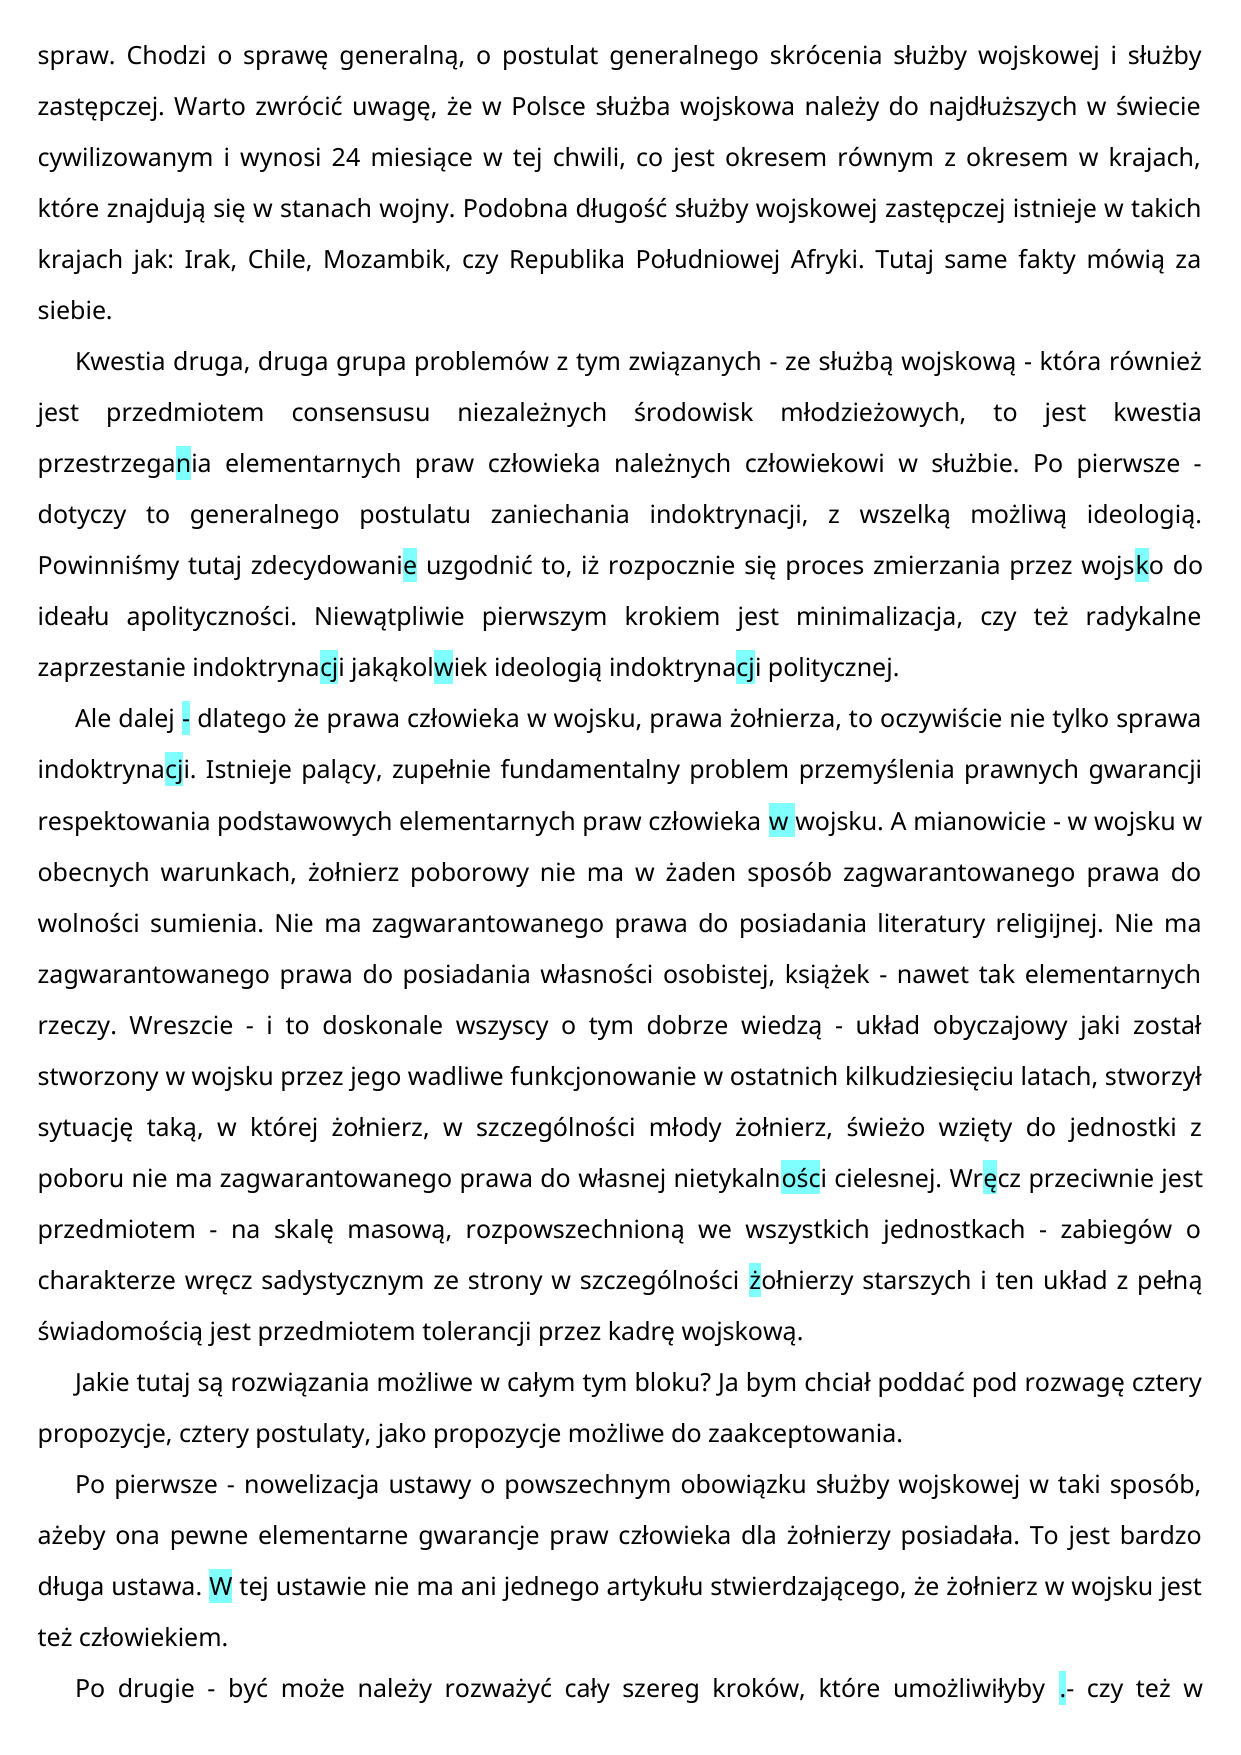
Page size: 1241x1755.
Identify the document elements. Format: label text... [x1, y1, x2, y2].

text Po drugie - być może należy rozważyć cały szereg kroków, które umożliwiłyby .- czy też w [37, 1671, 1203, 1705]
text Ale dalej - dlatego że prawa człowieka w wojsku, prawa żołnierza, to oczywiście nie tylko sprawa indoktrynacji. Istnieje palący, zupełnie fundamentalny problem przemyślenia prawnych gwarancji respektowania podstawowych elementarnych praw człowieka w wojsku. A mianowicie - w wojsku w obecnych warunkach, żołnierz poborowy nie ma w żaden sposób zagwarantowanego prawa do wolności sumienia. Nie ma zagwarantowanego prawa do posiadania literatury religijnej. Nie ma zagwarantowanego prawa do posiadania własności osobistej, książek - nawet tak elementarnych rzeczy. Wreszcie - i to doskonale wszyscy o tym dobrze wiedzą - układ obyczajowy jaki został stworzony w wojsku przez jego wadliwe funkcjonowanie w ostatnich kilkudziesięciu latach, stworzył sytuację taką, w której żołnierz, w szczególności młody żołnierz, świeżo wzięty do jednostki z poboru nie ma zagwarantowanego prawa do własnej nietykalności cielesnej. Wręcz przeciwnie jest przedmiotem - na skalę masową, rozpowszechnioną we wszystkich jednostkach - zabiegów o charakterze wręcz sadystycznym ze strony w szczególności żołnierzy starszych i ten układ z pełną świadomością jest przedmiotem tolerancji przez kadrę wojskową. [37, 701, 1203, 1348]
text Kwestia druga, druga grupa problemów z tym związanych - ze służbą wojskową - która również jest przedmiotem consensusu niezależnych środowisk młodzieżowych, to jest kwestia przestrzegania elementarnych praw człowieka należnych człowiekowi w służbie. Po pierwsze - dotyczy to generalnego postulatu zaniechania indoktrynacji, z wszelką możliwą ideologią. Powinniśmy tutaj zdecydowanie uzgodnić to, iż rozpocznie się proces zmierzania przez wojsko do ideału apolityczności. Niewątpliwie pierwszym krokiem jest minimalizacja, czy też radykalne zaprzestanie indoktrynacji jakąkolwiek ideologią indoktrynacji politycznej. [37, 344, 1203, 684]
text Jakie tutaj są rozwiązania możliwe w całym tym bloku? Ja bym chciał poddać pod rozwagę cztery propozycje, cztery postulaty, jako propozycje możliwe do zaakceptowania. [37, 1364, 1203, 1450]
text Po pierwsze - nowelizacja ustawy o powszechnym obowiązku służby wojskowej w taki sposób, ażeby ona pewne elementarne gwarancje praw człowieka dla żołnierzy posiadała. To jest bardzo długa ustawa. W tej ustawie nie ma ani jednego artykułu stwierdzającego, że żołnierz w wojsku jest też człowiekiem. [37, 1467, 1203, 1654]
text spraw. Chodzi o sprawę generalną, o postulat generalnego skrócenia służby wojskowej i służby zastępczej. Warto zwrócić uwagę, że w Polsce służba wojskowa należy do najdłuższych w świecie cywilizowanym i wynosi 24 miesiące w tej chwili, co jest okresem równym z okresem w krajach, które znajdują się w stanach wojny. Podobna długość służby wojskowej zastępczej istnieje w takich krajach jak: Irak, Chile, Mozambik, czy Republika Południowej Afryki. Tutaj same fakty mówią za siebie. [37, 37, 1203, 327]
